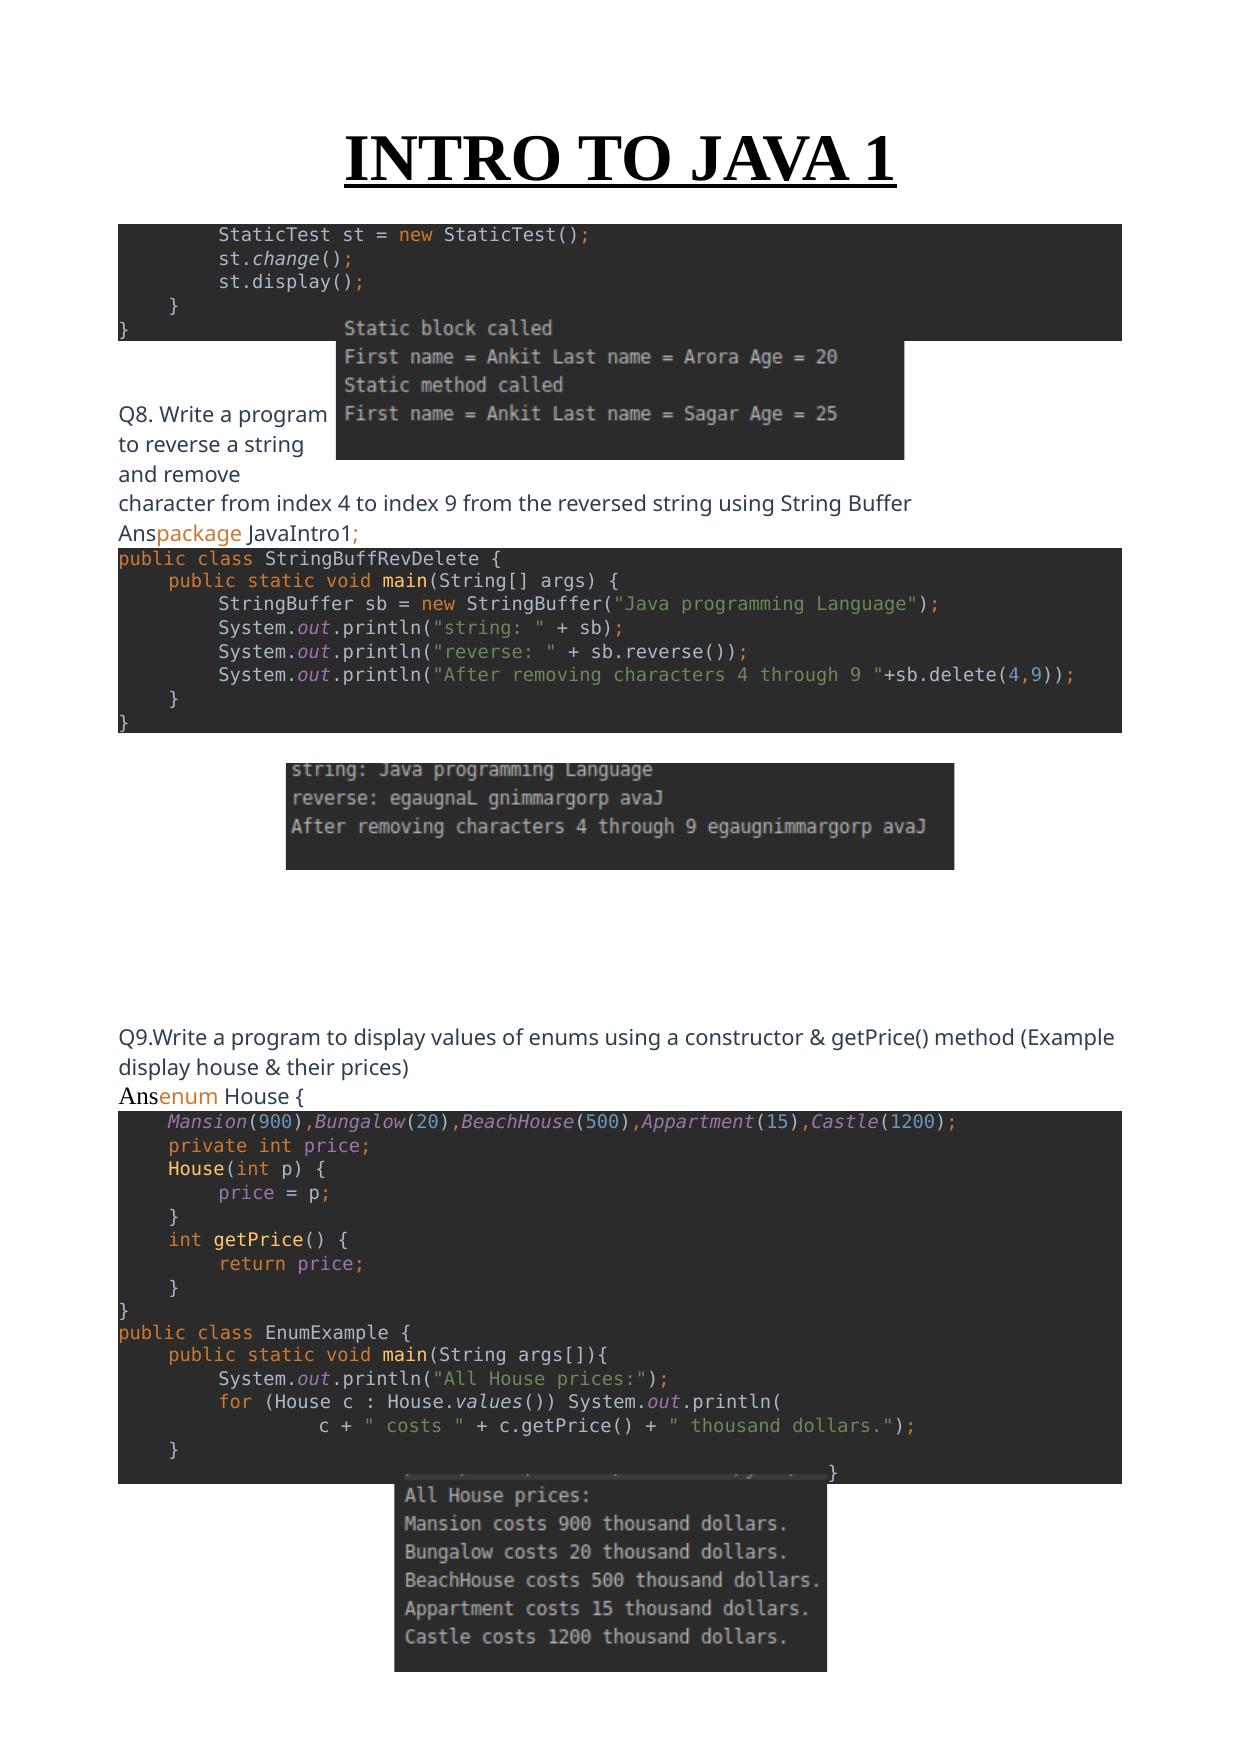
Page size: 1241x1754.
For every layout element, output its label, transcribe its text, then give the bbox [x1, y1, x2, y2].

text c + " costs " + c.getPrice() + " thousand dollars."); [118, 1415, 1122, 1439]
text } [118, 1300, 1122, 1322]
text StringBuffer sb = new StringBuffer("Java programming Language"); [118, 593, 1122, 617]
text st.display(); [118, 272, 1122, 295]
text [905, 319, 1122, 341]
text } [118, 1439, 1122, 1462]
text } [118, 688, 1122, 712]
picture [335, 318, 905, 460]
text int getPrice() { [118, 1229, 1122, 1253]
picture [394, 1474, 828, 1672]
text price = p; [118, 1182, 1122, 1206]
text System.out.println("After removing characters 4 through 9 "+sb.delete(4,9)); [118, 664, 1122, 688]
text } [118, 1462, 1122, 1484]
text Q8. Write a program to reverse a string and remove character from index 4 to index 9 from the reversed string using String Buffer [118, 399, 1122, 518]
text System.out.println("reverse: " + sb.reverse()); [118, 641, 1122, 664]
text public static void main(String args[]){ [118, 1344, 1122, 1368]
text } [118, 319, 335, 341]
text st.change(); [118, 248, 1122, 272]
text return price; [118, 1253, 1122, 1277]
text StaticTest st = new StaticTest(); [118, 224, 1122, 248]
text System.out.println("string: " + sb); [118, 617, 1122, 641]
text Anspackage JavaIntro1; [118, 518, 1122, 548]
text Mansion(900),Bungalow(20),BeachHouse(500),Appartment(15),Castle(1200); [118, 1111, 1122, 1135]
text } [118, 295, 1122, 319]
picture [285, 763, 955, 870]
text } [118, 712, 1122, 733]
text } [118, 1277, 1122, 1300]
text public class EnumExample { [118, 1322, 1122, 1344]
text for (House c : House.values()) System.out.println( [118, 1391, 1122, 1415]
text public class StringBuffRevDelete { [118, 548, 1122, 570]
text private int price; [118, 1135, 1122, 1158]
text System.out.println("All House prices:"); [118, 1368, 1122, 1391]
text Q9.Write a program to display values of enums using a constructor & getPrice() method (Example display house & their prices) Ansenum House { [118, 1022, 1122, 1111]
text House(int p) { [118, 1158, 1122, 1182]
text public static void main(String[] args) { [118, 570, 1122, 593]
text } [118, 1206, 1122, 1229]
